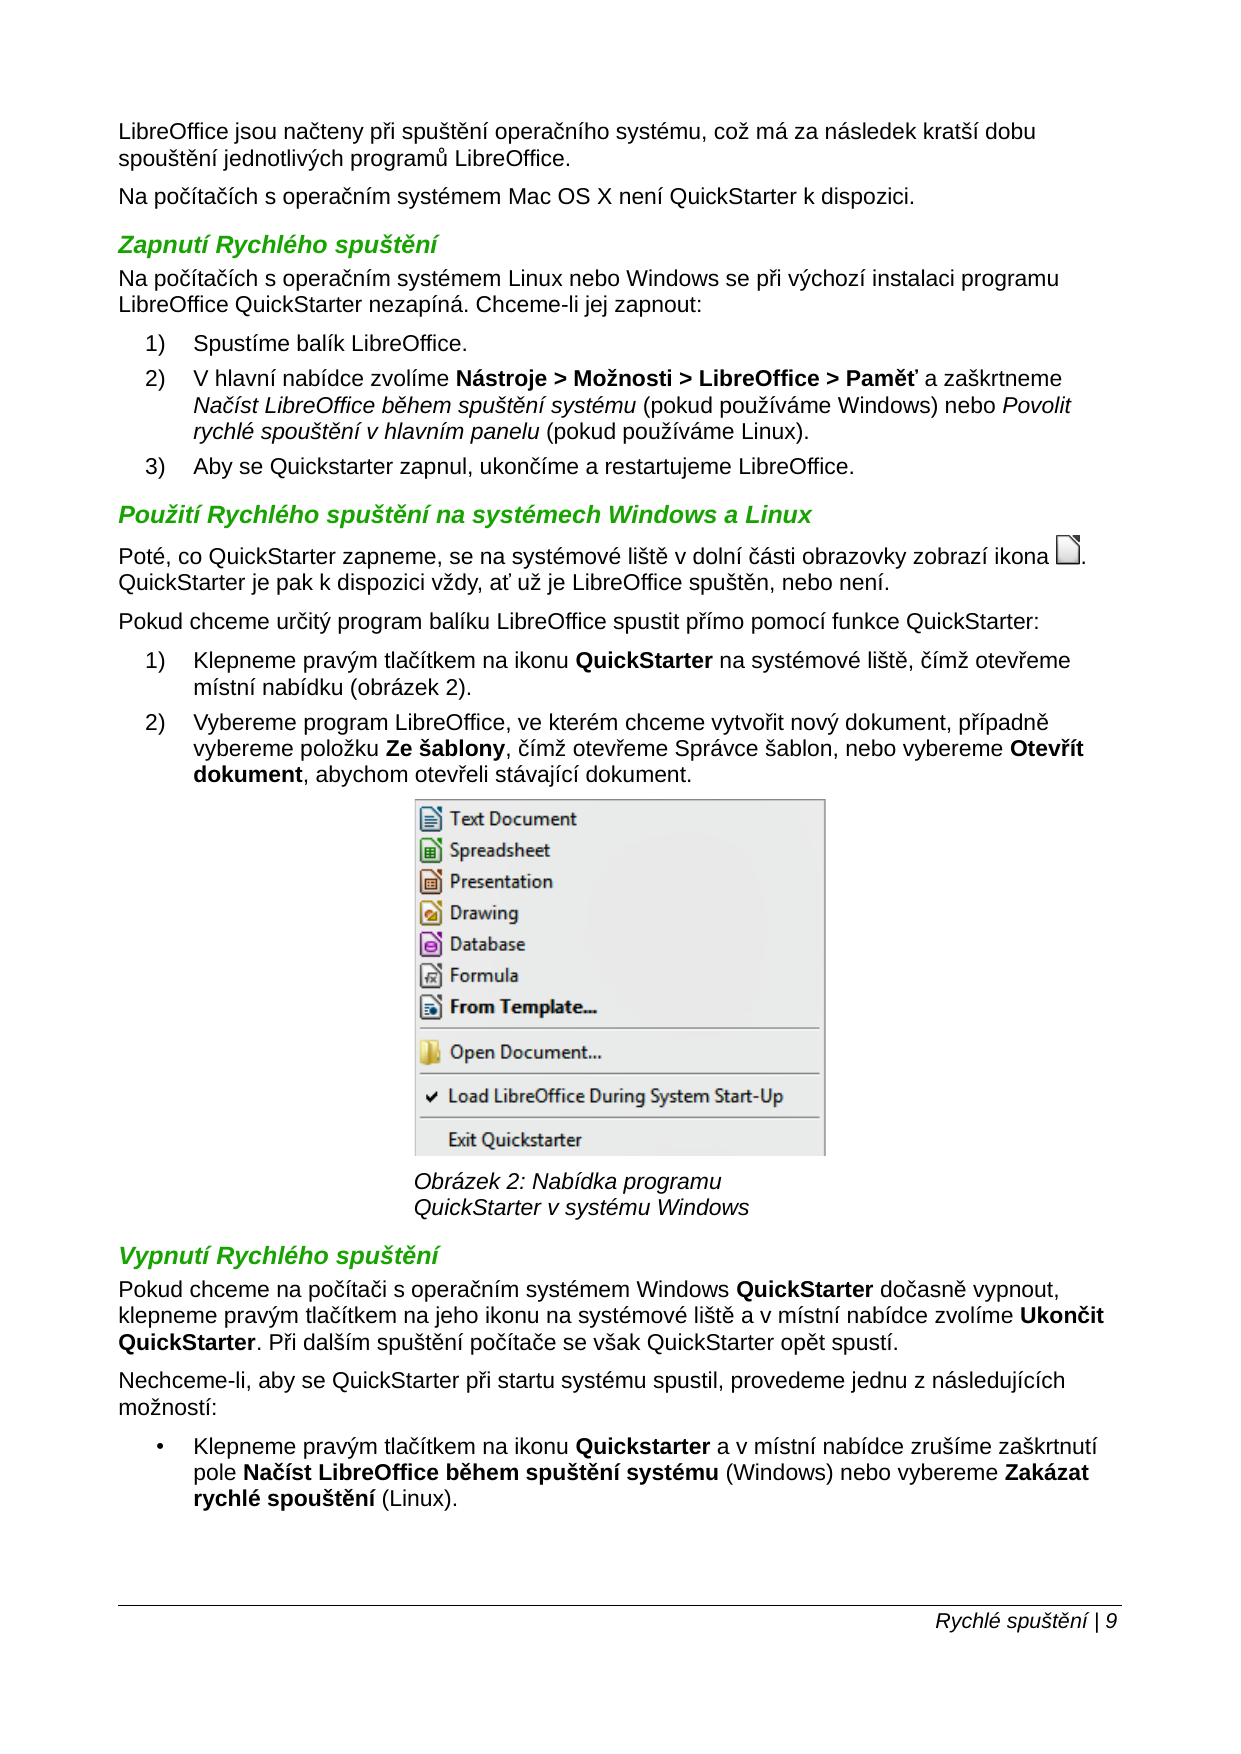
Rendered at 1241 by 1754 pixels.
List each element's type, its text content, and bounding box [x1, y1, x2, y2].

text Nechceme-li, aby se QuickStarter při startu systému spustil, provedeme jednu z následujících možností: [118, 1367, 1122, 1420]
list Klepneme pravým tlačítkem na ikonu Quickstarter a v místní nabídce zrušíme zaškrtnutí pole Načíst LibreOffice během spuštění systému (Windows) nebo vybereme Zakázat rychlé spouštění (Linux). [156, 1433, 1122, 1512]
text Obrázek 2: Nabídka programu QuickStarter v systému Windows [413, 1168, 827, 1221]
picture [414, 799, 826, 1156]
list V hlavní nabídce zvolíme Nástroje > Možnosti > LibreOffice > Paměť a zaškrtneme Načíst LibreOffice během spuštění systému (pokud používáme Windows) nebo Povolit rychlé spouštění v hlavním panelu (pokud používáme Linux). [165, 365, 1122, 444]
subtitle Zapnutí Rychlého spuštění [118, 230, 1122, 259]
subtitle Použití Rychlého spuštění na systémech Windows a Linux [118, 500, 1122, 529]
text Na počítačích s operačním systémem Linux nebo Windows se při výchozí instalaci programu LibreOffice QuickStarter nezapíná. Chceme-li jej zapnout: [118, 265, 1122, 318]
subtitle Vypnutí Rychlého spuštění [118, 1241, 1122, 1270]
text LibreOffice jsou načteny při spuštění operačního systému, což má za následek kratší dobu spouštění jednotlivých programů LibreOffice. [118, 118, 1122, 171]
list Spustíme balík LibreOffice. [165, 330, 1122, 357]
list Aby se Quickstarter zapnul, ukončíme a restartujeme LibreOffice. [165, 453, 1122, 480]
text Na počítačích s operačním systémem Mac OS X není QuickStarter k dispozici. [118, 183, 1122, 210]
text Pokud chceme na počítači s operačním systémem Windows QuickStarter dočasně vypnout, klepneme pravým tlačítkem na jeho ikonu na systémové liště a v místní nabídce zvolíme Ukončit QuickStarter. Při dalším spuštění počítače se však QuickStarter opět spustí. [118, 1276, 1122, 1355]
text Poté, co QuickStarter zapneme, se na systémové liště v dolní části obrazovky zobrazí ikona . QuickStarter je pak k dispozici vždy, ať už je LibreOffice spuštěn, nebo není. [118, 535, 1122, 596]
list Klepneme pravým tlačítkem na ikonu QuickStarter na systémové liště, čímž otevřeme místní nabídku (obrázek 2). [165, 647, 1122, 700]
picture [1055, 535, 1081, 565]
text Pokud chceme určitý program balíku LibreOffice spustit přímo pomocí funkce QuickStarter: [118, 608, 1122, 634]
list Vybereme program LibreOffice, ve kterém chceme vytvořit nový dokument, případně vybereme položku Ze šablony, čímž otevřeme Správce šablon, nebo vybereme Otevřít dokument, abychom otevřeli stávající dokument. [165, 709, 1122, 788]
